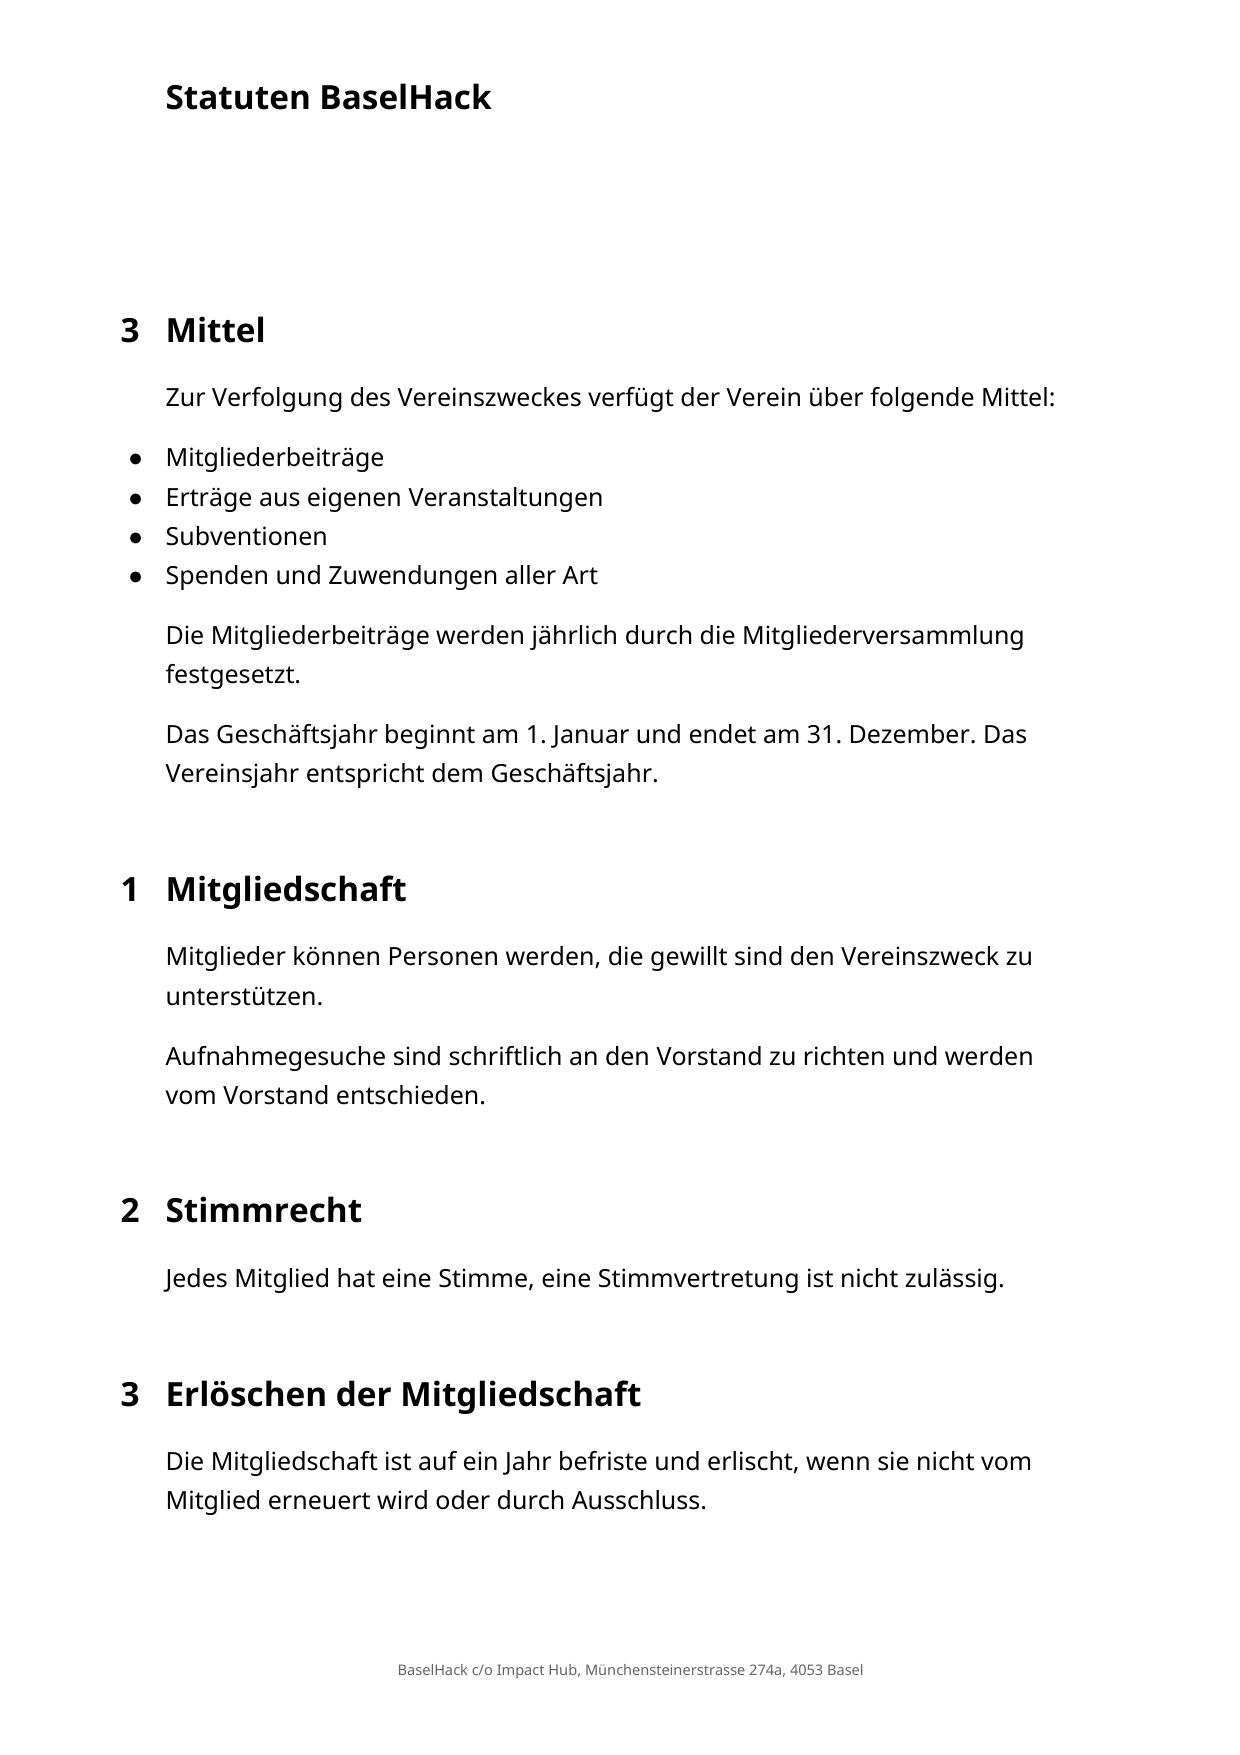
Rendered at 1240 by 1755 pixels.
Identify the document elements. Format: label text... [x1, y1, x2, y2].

subtitle Mittel [120, 307, 1082, 352]
text Jedes Mitglied hat eine Stimme, eine Stimmvertretung ist nicht zulässig. [165, 1260, 1082, 1294]
text Das Geschäftsjahr beginnt am 1. Januar und endet am 31. Dezember. Das Vereinsjahr entspricht dem Geschäftsjahr. [165, 717, 1082, 790]
text Die Mitgliedschaft ist auf ein Jahr befriste und erlischt, wenn sie nicht vom Mitglied erneuert wird oder durch Ausschluss. [165, 1443, 1082, 1517]
list Subventionen [128, 518, 1082, 552]
text Mitglieder können Personen werden, die gewillt sind den Vereinszweck zu unterstützen. [165, 939, 1082, 1012]
text Zur Verfolgung des Vereinszweckes verfügt der Verein über folgende Mittel: [165, 380, 1082, 414]
subtitle Mitgliedschaft [120, 866, 1082, 911]
list Erträge aus eigenen Veranstaltungen [128, 479, 1082, 513]
text Die Mitgliederbeiträge werden jährlich durch die Mitgliederversammlung festgesetzt. [165, 618, 1082, 691]
subtitle Erlöschen der Mitgliedschaft [120, 1370, 1082, 1416]
list Mitgliederbeiträge [128, 440, 1082, 474]
text Aufnahmegesuche sind schriftlich an den Vorstand zu richten und werden vom Vorstand entschieden. [165, 1038, 1082, 1111]
list Spenden und Zuwendungen aller Art [128, 558, 1082, 592]
subtitle Stimmrecht [120, 1187, 1082, 1233]
